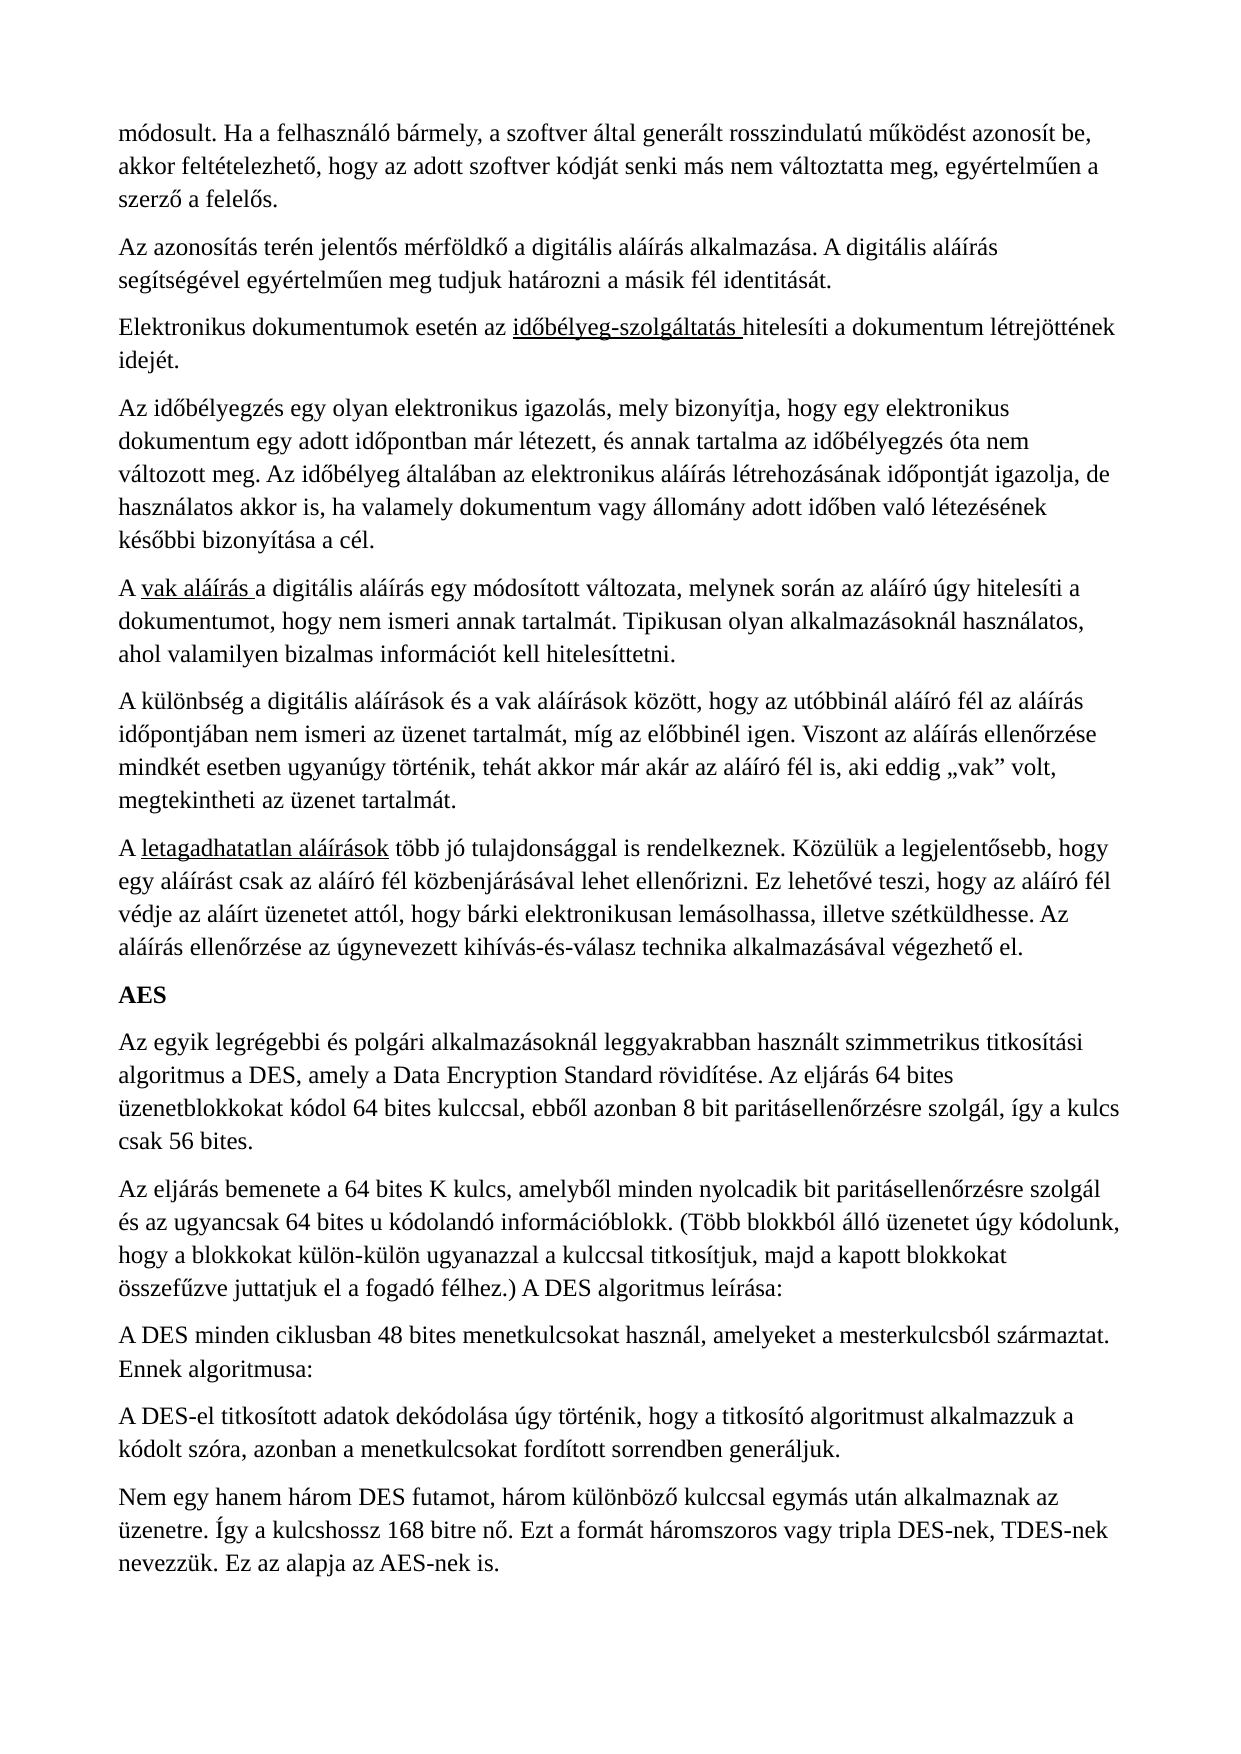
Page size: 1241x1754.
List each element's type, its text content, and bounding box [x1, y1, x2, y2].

text Az azonosítás terén jelentős mérföldkő a digitális aláírás alkalmazása. A digitális aláírás segítségével egyértelműen meg tudjuk határozni a másik fél identitását. [118, 232, 1122, 293]
text Elektronikus dokumentumok esetén az időbélyeg-szolgáltatás hitelesíti a dokumentum létrejöttének idejét. [118, 312, 1122, 374]
text A DES minden ciklusban 48 bites menetkulcsokat használ, amelyeket a mesterkulcsból származtat. Ennek algoritmusa: [118, 1321, 1122, 1382]
text A különbség a digitális aláírások és a vak aláírások között, hogy az utóbbinál aláíró fél az aláírás időpontjában nem ismeri az üzenet tartalmát, míg az előbbinél igen. Viszont az aláírás ellenőrzése mindkét esetben ugyanúgy történik, tehát akkor már akár az aláíró fél is, aki eddig „vak” volt, megtekintheti az üzenet tartalmát. [118, 686, 1122, 814]
text A vak aláírás a digitális aláírás egy módosított változata, melynek során az aláíró úgy hitelesíti a dokumentumot, hogy nem ismeri annak tartalmát. Tipikusan olyan alkalmazásoknál használatos, ahol valamilyen bizalmas információt kell hitelesíttetni. [118, 573, 1122, 667]
text Az időbélyegzés egy olyan elektronikus igazolás, mely bizonyítja, hogy egy elektronikus dokumentum egy adott időpontban már létezett, és annak tartalma az időbélyegzés óta nem változott meg. Az időbélyeg általában az elektronikus aláírás létrehozásának időpontját igazolja, de használatos akkor is, ha valamely dokumentum vagy állomány adott időben való létezésének későbbi bizonyítása a cél. [118, 393, 1122, 554]
text Az eljárás bemenete a 64 bites K kulcs, amelyből minden nyolcadik bit paritásellenőrzésre szolgál és az ugyancsak 64 bites u kódolandó információblokk. (Több blokkból álló üzenetet úgy kódolunk, hogy a blokkokat külön-külön ugyanazzal a kulccsal titkosítjuk, majd a kapott blokkokat összefűzve juttatjuk el a fogadó félhez.) A DES algoritmus leírása: [118, 1174, 1122, 1302]
text A letagadhatatlan aláírások több jó tulajdonsággal is rendelkeznek. Közülük a legjelentősebb, hogy egy aláírást csak az aláíró fél közbenjárásával lehet ellenőrizni. Ez lehetővé teszi, hogy az aláíró fél védje az aláírt üzenetet attól, hogy bárki elektronikusan lemásolhassa, illetve szétküldhesse. Az aláírás ellenőrzése az úgynevezett kihívás-és-válasz technika alkalmazásával végezhető el. [118, 833, 1122, 961]
text Az egyik legrégebbi és polgári alkalmazásoknál leggyakrabban használt szimmetrikus titkosítási algoritmus a DES, amely a Data Encryption Standard rövidítése. Az eljárás 64 bites üzenetblokkokat kódol 64 bites kulccsal, ebből azonban 8 bit paritásellenőrzésre szolgál, így a kulcs csak 56 bites. [118, 1027, 1122, 1155]
text A DES-el titkosított adatok dekódolása úgy történik, hogy a titkosító algoritmust alkalmazzuk a kódolt szóra, azonban a menetkulcsokat fordított sorrendben generáljuk. [118, 1401, 1122, 1463]
text AES [118, 980, 1122, 1008]
text Nem egy hanem három DES futamot, három különböző kulccsal egymás után alkalmaznak az üzenetre. Így a kulcshossz 168 bitre nő. Ezt a formát háromszoros vagy tripla DES-nek, TDES-nek nevezzük. Ez az alapja az AES-nek is. [118, 1482, 1122, 1577]
text módosult. Ha a felhasználó bármely, a szoftver által generált rosszindulatú működést azonosít be, akkor feltételezhető, hogy az adott szoftver kódját senki más nem változtatta meg, egyértelműen a szerző a felelős. [118, 118, 1122, 213]
